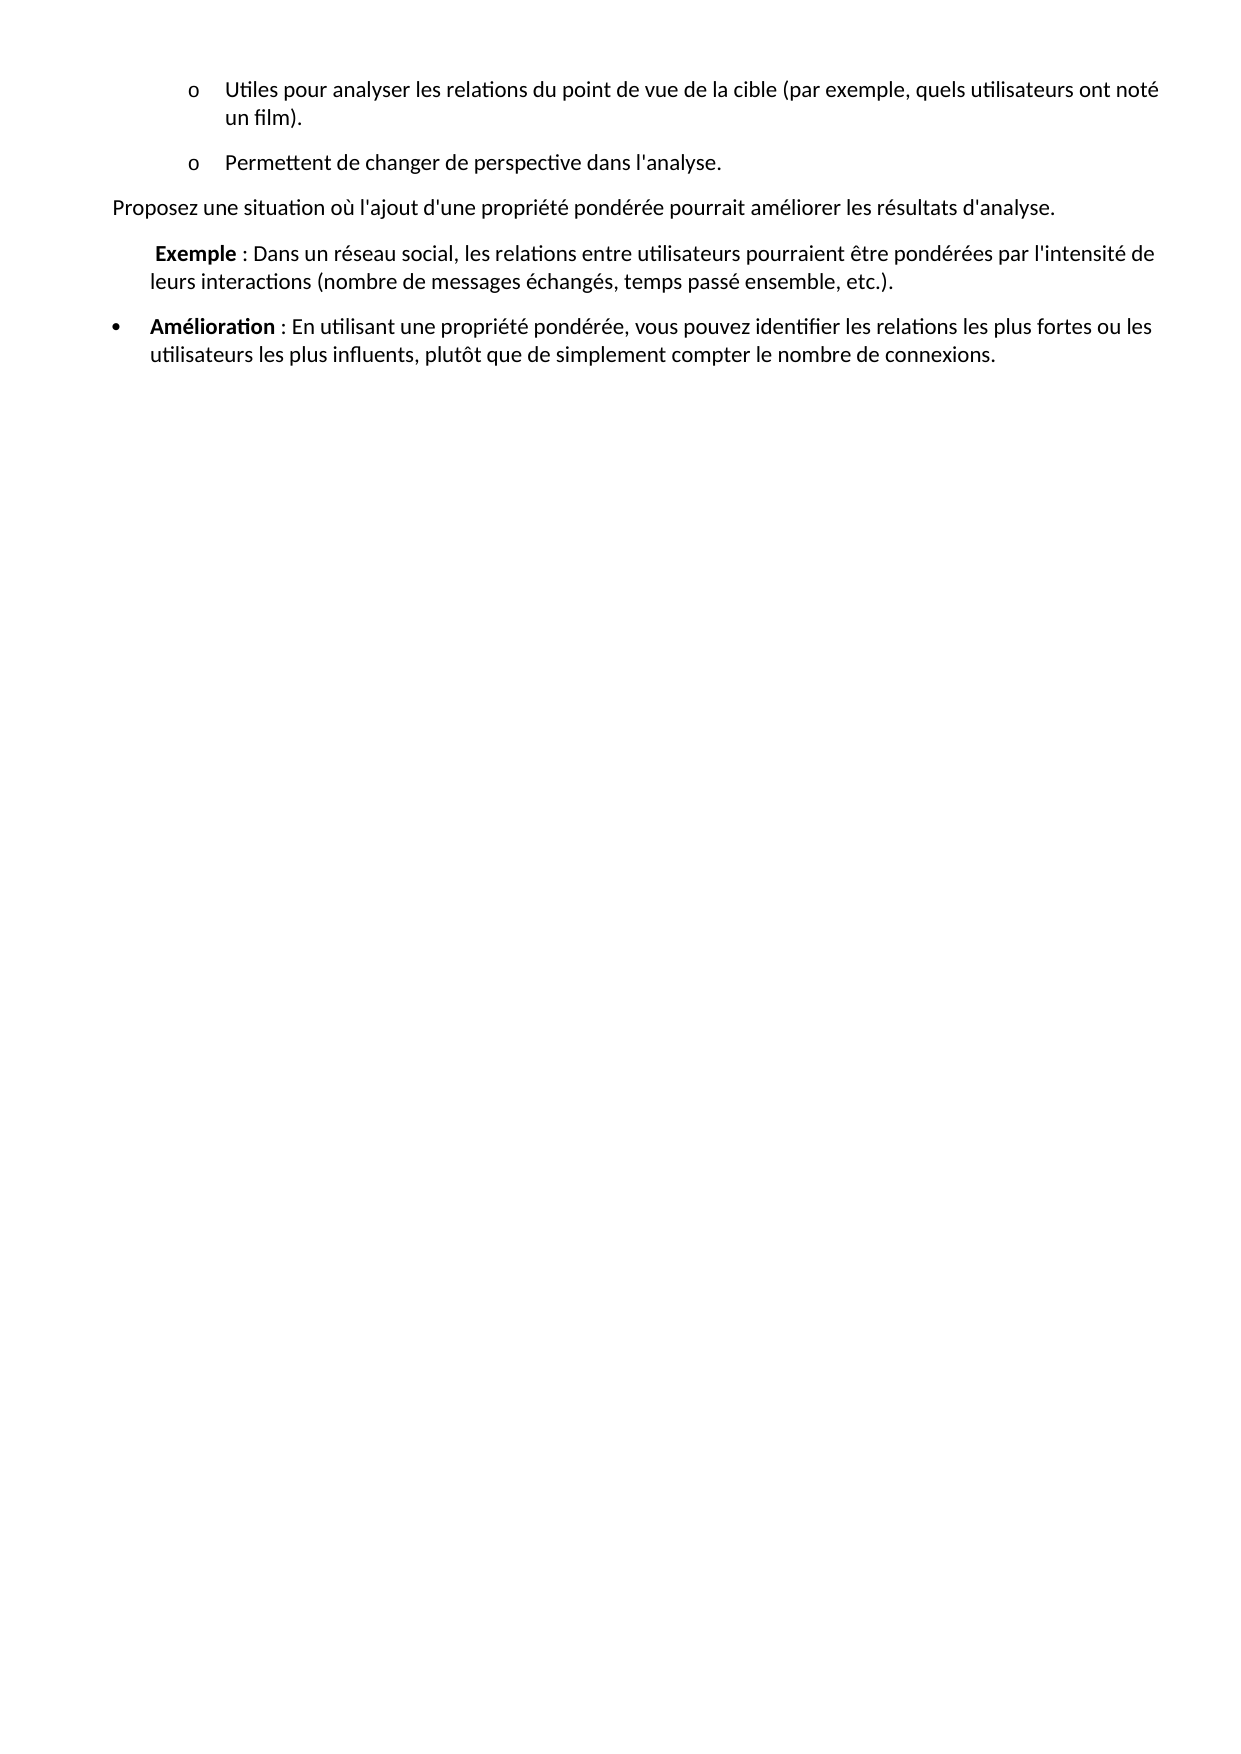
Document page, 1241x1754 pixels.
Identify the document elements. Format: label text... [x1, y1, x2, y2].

text Proposez une situation où l'ajout d'une propriété pondérée pourrait améliorer les résultats d'analyse. [112, 193, 1165, 221]
text Exemple : Dans un réseau social, les relations entre utilisateurs pourraient être pondérées par l'intensité de leurs interactions (nombre de messages échangés, temps passé ensemble, etc.). [150, 239, 1165, 295]
list Amélioration : En utilisant une propriété pondérée, vous pouvez identifier les relations les plus fortes ou les utilisateurs les plus influents, plutôt que de simplement compter le nombre de connexions. [112, 312, 1165, 368]
list Permettent de changer de perspective dans l'analyse. [187, 148, 1165, 177]
list Utiles pour analyser les relations du point de vue de la cible (par exemple, quels utilisateurs ont noté un film). [187, 75, 1165, 132]
